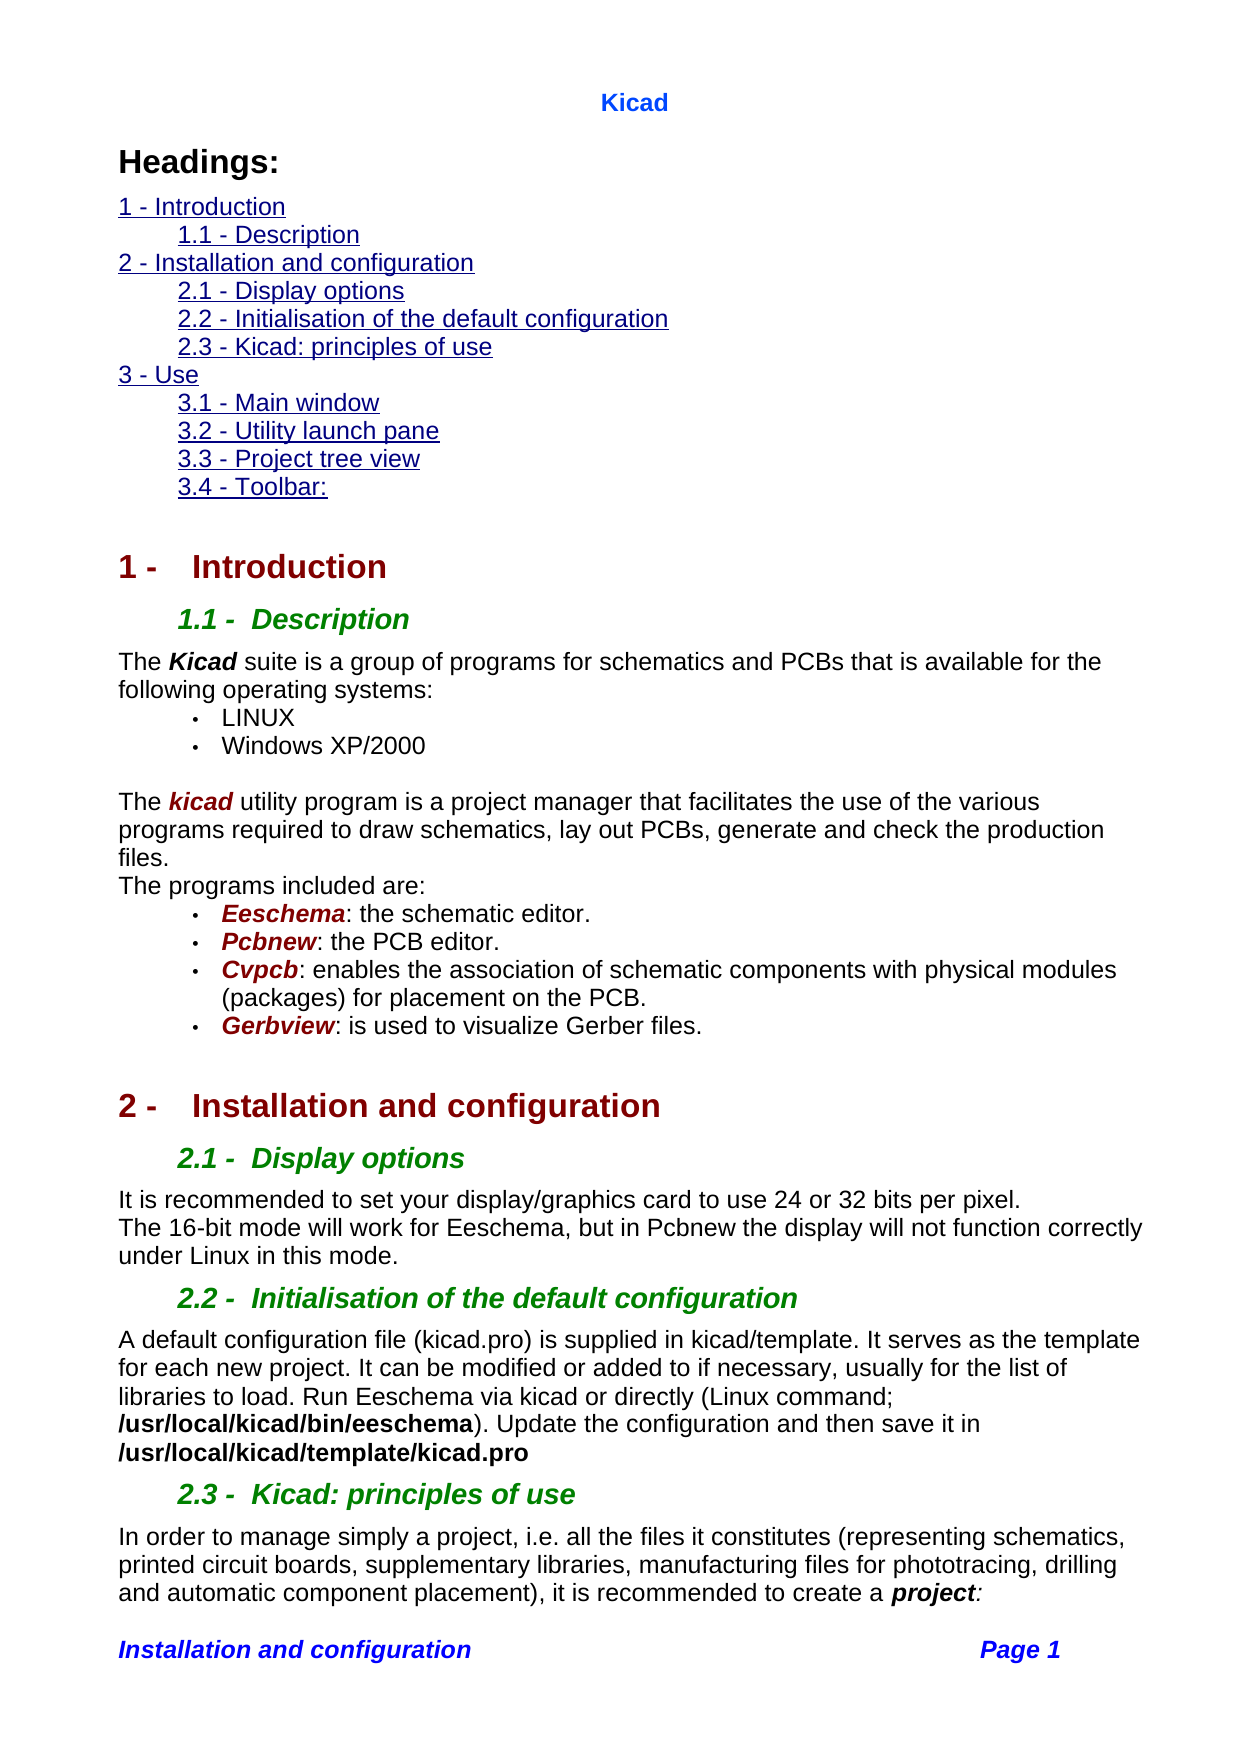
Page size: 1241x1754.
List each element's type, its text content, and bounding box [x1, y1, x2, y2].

list Cvpcb: enables the association of schematic components with physical modules (packages) for placement on the PCB. [162, 956, 1152, 1012]
list Windows XP/2000 [162, 732, 1152, 760]
text 3 - Use [118, 361, 1152, 389]
subtitle Kicad: principles of use [177, 1478, 1152, 1511]
subtitle Headings: [118, 143, 1152, 181]
text 2.3 - Kicad: principles of use [177, 333, 1152, 361]
text 2.2 - Initialisation of the default configuration [177, 305, 1152, 333]
list Gerbview: is used to visualize Gerber files. [162, 1012, 1152, 1040]
text 1.1 - Description [177, 221, 1152, 249]
subtitle Description [177, 603, 1152, 636]
list Pcbnew: the PCB editor. [162, 928, 1152, 956]
text 2 - Installation and configuration [118, 249, 1152, 277]
text In order to manage simply a project, i.e. all the files it constitutes (representing schematics, printed circuit boards, supplementary libraries, manufacturing files for phototracing, drilling and automatic component placement), it is recommended to create a project: [118, 1522, 1152, 1607]
list Eeschema: the schematic editor. [162, 900, 1152, 928]
subtitle Introduction [118, 548, 1152, 586]
text A default configuration file (kicad.pro) is supplied in kicad/template. It serves as the template for each new project. It can be modified or added to if necessary, usually for the list of libraries to load. Run Eeschema via kicad or directly (Linux command; /usr/local/kicad/bin/eeschema). Update the configuration and then save it in /usr/local/kicad/template/kicad.pro [118, 1326, 1152, 1466]
text 3.3 - Project tree view [177, 445, 1152, 473]
subtitle Initialisation of the default configuration [177, 1282, 1152, 1314]
text The kicad utility program is a project manager that facilitates the use of the various programs required to draw schematics, lay out PCBs, generate and check the production files. [118, 788, 1152, 872]
text 3.4 - Toolbar: [177, 473, 1152, 501]
list LINUX [162, 704, 1152, 732]
subtitle Display options [177, 1142, 1152, 1174]
text The programs included are: [118, 872, 1152, 900]
text 3.1 - Main window [177, 389, 1152, 417]
text The 16-bit mode will work for Eeschema, but in Pcbnew the display will not function correctly under Linux in this mode. [118, 1214, 1152, 1270]
text 3.2 - Utility launch pane [177, 417, 1152, 445]
text It is recommended to set your display/graphics card to use 24 or 32 bits per pixel. [118, 1186, 1152, 1214]
text 2.1 - Display options [177, 277, 1152, 305]
text The Kicad suite is a group of programs for schematics and PCBs that is available for the following operating systems: [118, 648, 1152, 704]
text 1 - Introduction [118, 193, 1152, 221]
subtitle Installation and configuration [118, 1087, 1152, 1124]
